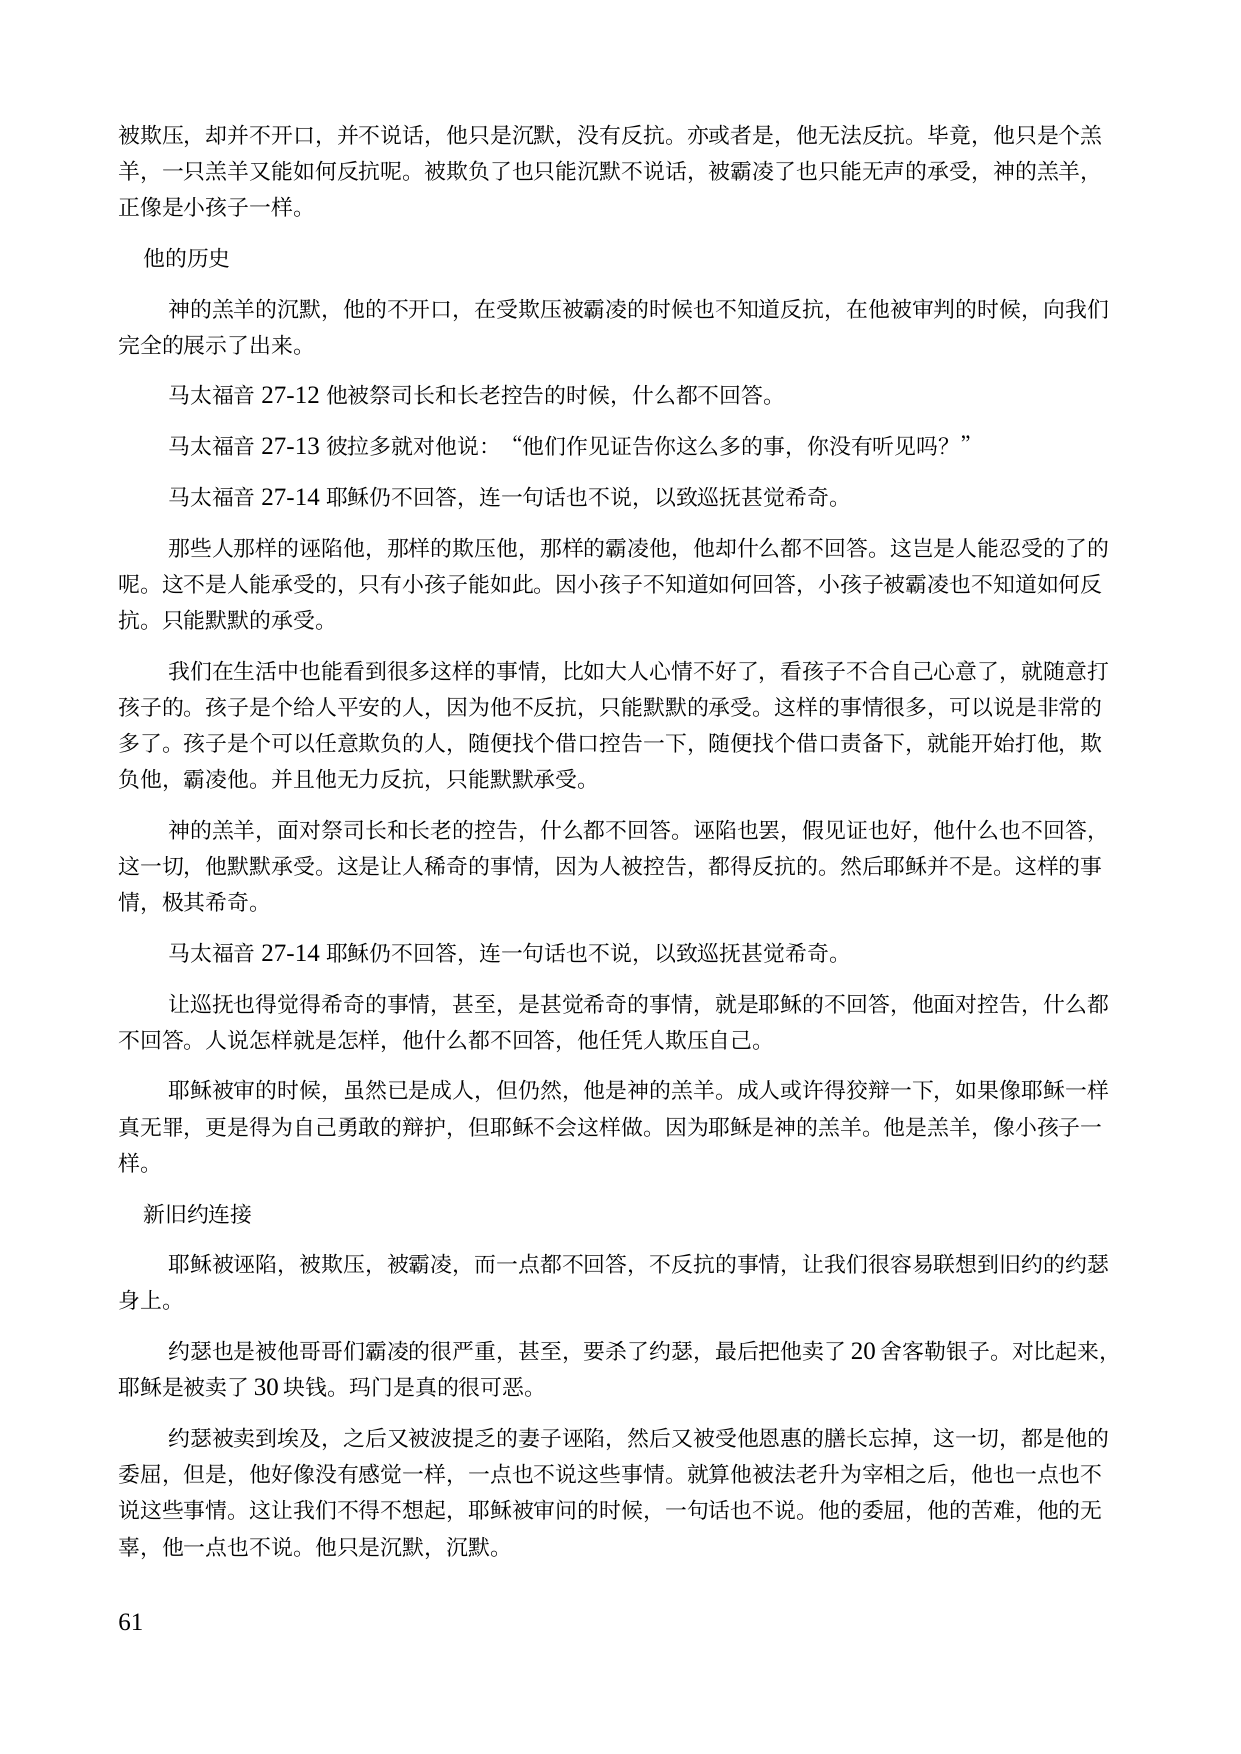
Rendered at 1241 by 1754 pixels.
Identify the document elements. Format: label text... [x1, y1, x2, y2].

text 神的羔羊的沉默，他的不开口，在受欺压被霸凌的时候也不知道反抗，在他被审判的时候，向我们完全的展示了出来。 [118, 292, 1122, 359]
text 马太福音 27-13 彼拉多就对他说：“他们作见证告你这么多的事，你没有听见吗？” [118, 429, 1122, 461]
text 新旧约连接 [118, 1197, 1122, 1228]
text 那些人那样的诬陷他，那样的欺压他，那样的霸凌他，他却什么都不回答。这岂是人能忍受的了的呢。这不是人能承受的，只有小孩子能如此。因小孩子不知道如何回答，小孩子被霸凌也不知道如何反抗。只能默默的承受。 [118, 531, 1122, 635]
text 让巡抚也得觉得希奇的事情，甚至，是甚觉希奇的事情，就是耶稣的不回答，他面对控告，什么都不回答。人说怎样就是怎样，他什么都不回答，他任凭人欺压自己。 [118, 987, 1122, 1054]
text 耶稣被诬陷，被欺压，被霸凌，而一点都不回答，不反抗的事情，让我们很容易联想到旧约的约瑟身上。 [118, 1247, 1122, 1315]
text 另一个单词表达了类似的意思。נַעֲנֶה, 这个词的原型是 עָנָה, 意思是受苦，在这里是Niphal分词，他受苦。他虽然被霸凌受苦，他却像是个无助的小孩子一样，不反抗，或者说，无力反抗。这在之后的句子中向我们表现了出来。וְלֹא יִפְתַּח־פִּיו，并且，他不开他的口。他并不说话。神的羔羊虽然是被霸凌被欺压，却并不开口，并不说话，他只是沉默，没有反抗。亦或者是，他无法反抗。毕竟，他只是个羔羊，一只羔羊又能如何反抗呢。被欺负了也只能沉默不说话，被霸凌了也只能无声的承受，神的羔羊，正像是小孩子一样。 [118, 118, 1122, 222]
text 我们在生活中也能看到很多这样的事情，比如大人心情不好了，看孩子不合自己心意了，就随意打孩子的。孩子是个给人平安的人，因为他不反抗，只能默默的承受。这样的事情很多，可以说是非常的多了。孩子是个可以任意欺负的人，随便找个借口控告一下，随便找个借口责备下，就能开始打他，欺负他，霸凌他。并且他无力反抗，只能默默承受。 [118, 654, 1122, 794]
text 神的羔羊，面对祭司长和长老的控告，什么都不回答。诬陷也罢，假见证也好，他什么也不回答，这一切，他默默承受。这是让人稀奇的事情，因为人被控告，都得反抗的。然后耶稣并不是。这样的事情，极其希奇。 [118, 813, 1122, 917]
text 他的历史 [118, 241, 1122, 273]
text 马太福音 27-14 耶稣仍不回答，连一句话也不说，以致巡抚甚觉希奇。 [118, 936, 1122, 968]
text 马太福音 27-14 耶稣仍不回答，连一句话也不说，以致巡抚甚觉希奇。 [118, 480, 1122, 512]
text 约瑟被卖到埃及，之后又被波提乏的妻子诬陷，然后又被受他恩惠的膳长忘掉，这一切，都是他的委屈，但是，他好像没有感觉一样，一点也不说这些事情。就算他被法老升为宰相之后，他也一点也不说这些事情。这让我们不得不想起，耶稣被审问的时候，一句话也不说。他的委屈，他的苦难，他的无辜，他一点也不说。他只是沉默，沉默。 [118, 1421, 1122, 1561]
text 约瑟也是被他哥哥们霸凌的很严重，甚至，要杀了约瑟，最后把他卖了20舍客勒银子。对比起来，耶稣是被卖了30块钱。玛门是真的很可恶。 [118, 1334, 1122, 1402]
text 马太福音 27-12 他被祭司长和长老控告的时候，什么都不回答。 [118, 379, 1122, 410]
text 耶稣被审的时候，虽然已是成人，但仍然，他是神的羔羊。成人或许得狡辩一下，如果像耶稣一样真无罪，更是得为自己勇敢的辩护，但耶稣不会这样做。因为耶稣是神的羔羊。他是羔羊，像小孩子一样。 [118, 1074, 1122, 1177]
